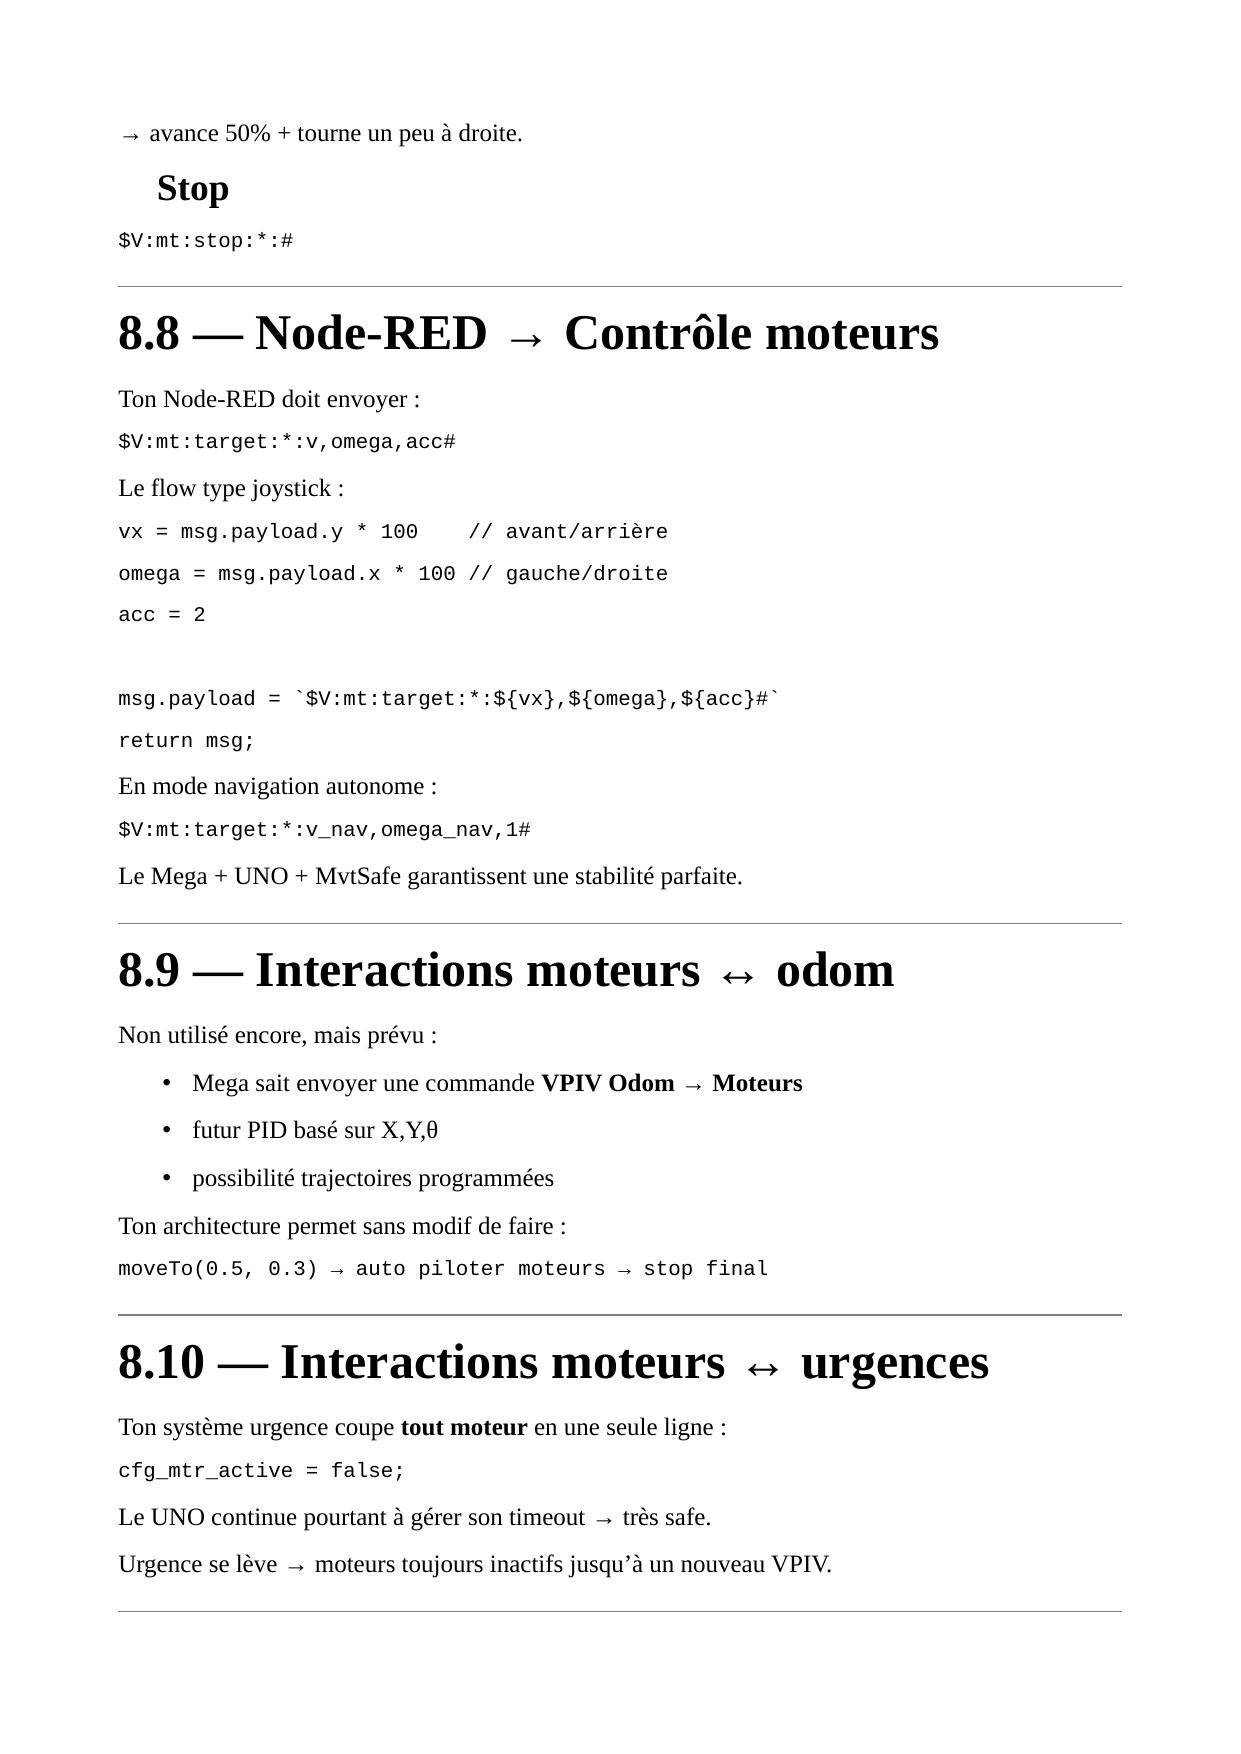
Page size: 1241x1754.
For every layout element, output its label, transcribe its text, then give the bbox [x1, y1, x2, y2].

text cfg_mtr_active = false; [118, 1460, 1122, 1483]
text Urgence se lève → moteurs toujours inactifs jusqu’à un nouveau VPIV. [118, 1549, 1122, 1578]
text Ton Node-RED doit envoyer : [118, 384, 1122, 412]
text Le UNO continue pourtant à gérer son timeout → très safe. [118, 1502, 1122, 1530]
text moveTo(0.5, 0.3) → auto piloter moteurs → stop final [118, 1258, 1122, 1282]
text vx = msg.payload.y * 100 // avant/arrière [118, 521, 1122, 544]
text acc = 2 [118, 604, 1122, 628]
subtitle 8.8 — Node-RED → Contrôle moteurs [118, 303, 1122, 361]
text $V:mt:stop:*:# [118, 230, 1122, 253]
list Mega sait envoyer une commande VPIV Odom → Moteurs [162, 1068, 1122, 1097]
text → avance 50% + tourne un peu à droite. [118, 118, 1122, 147]
list possibilité trajectoires programmées [162, 1163, 1122, 1192]
subtitle 8.10 — Interactions moteurs ↔ urgences [118, 1332, 1122, 1389]
list futur PID basé sur X,Y,θ [162, 1116, 1122, 1144]
text En mode navigation autonome : [118, 771, 1122, 800]
text Non utilisé encore, mais prévu : [118, 1020, 1122, 1049]
text Le Mega + UNO + MvtSafe garantissent une stabilité parfaite. [118, 861, 1122, 889]
text msg.payload = `$V:mt:target:*:${vx},${omega},${acc}#` [118, 688, 1122, 711]
text $V:mt:target:*:v_nav,omega_nav,1# [118, 819, 1122, 843]
subtitle 8.9 — Interactions moteurs ↔ odom [118, 940, 1122, 997]
text $V:mt:target:*:v,omega,acc# [118, 431, 1122, 455]
text return msg; [118, 729, 1122, 753]
text omega = msg.payload.x * 100 // gauche/droite [118, 562, 1122, 586]
subtitle 🔥 Stop [118, 166, 1122, 209]
text Ton architecture permet sans modif de faire : [118, 1211, 1122, 1239]
text Ton système urgence coupe tout moteur en une seule ligne : [118, 1412, 1122, 1441]
text Le flow type joystick : [118, 473, 1122, 502]
